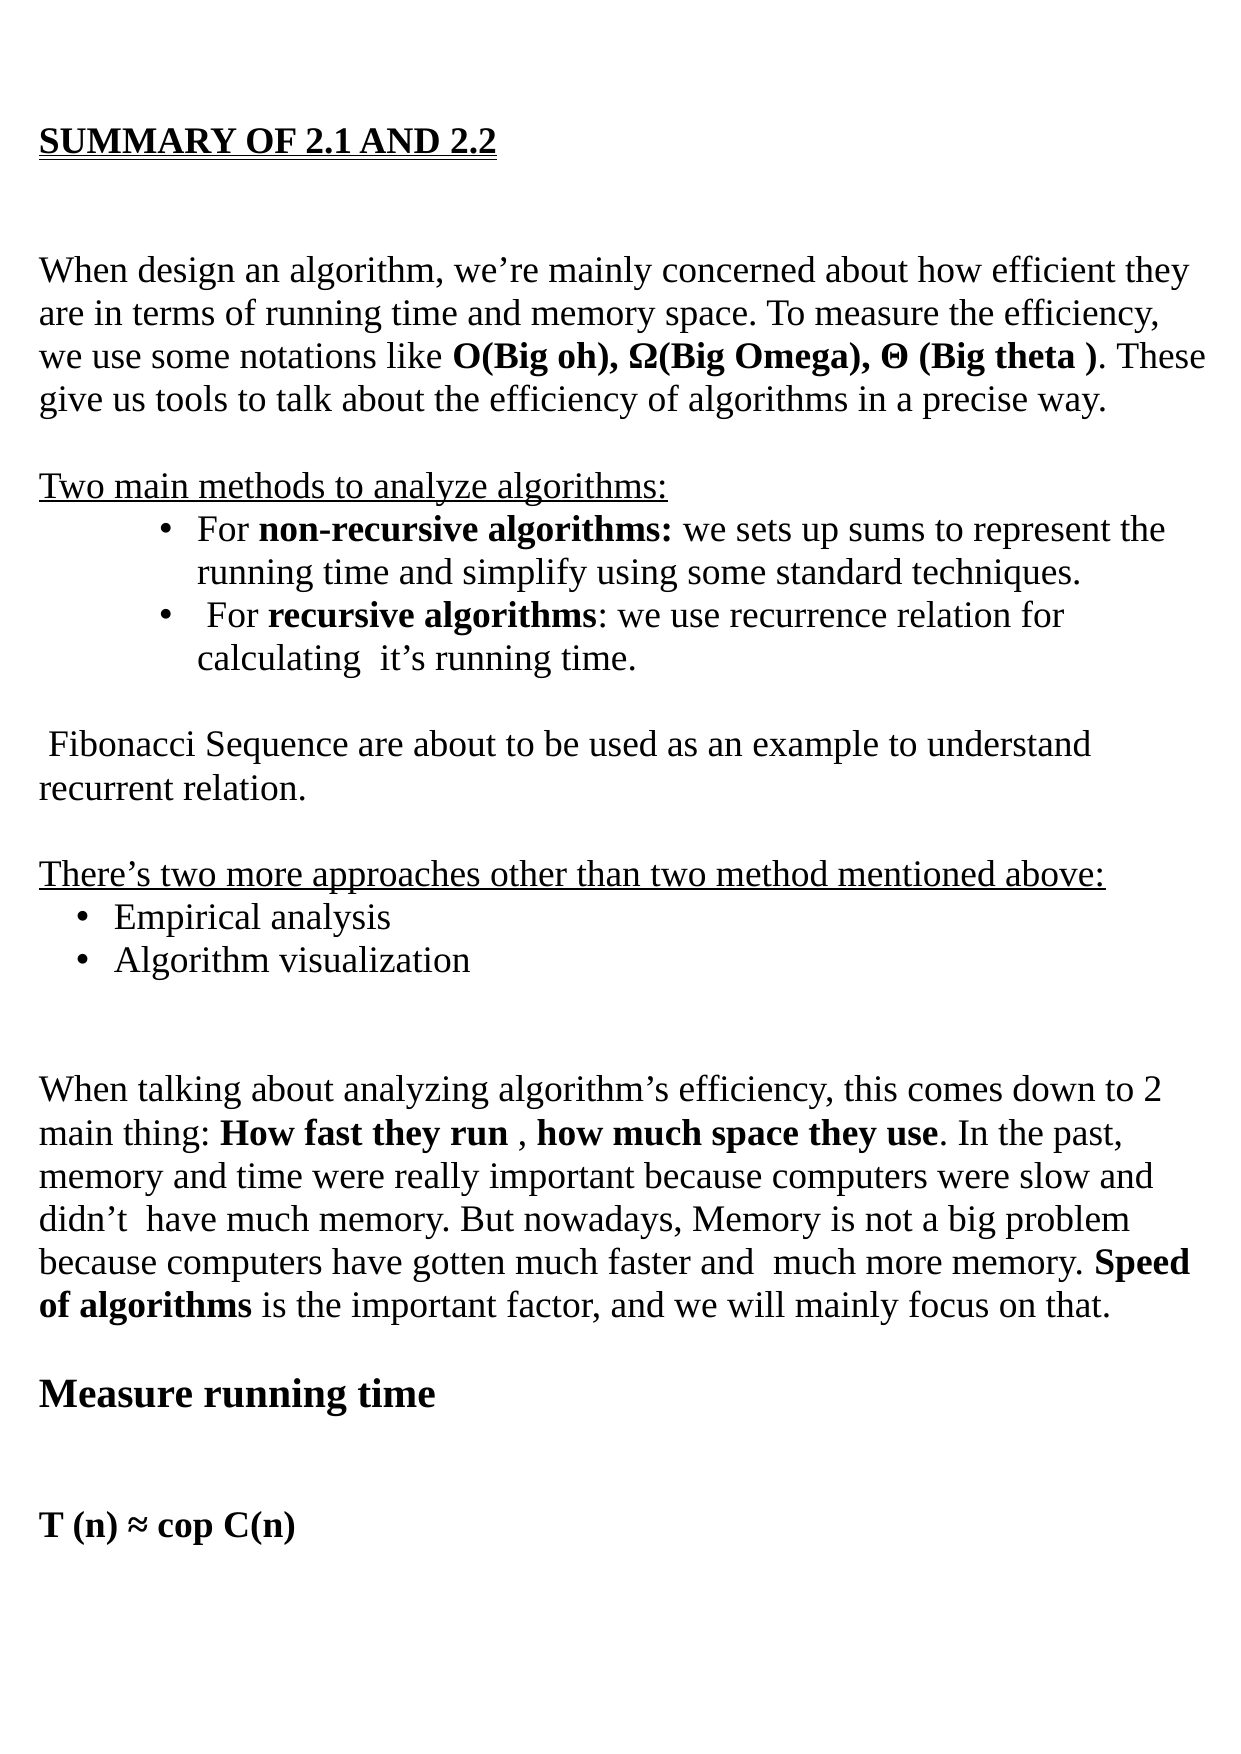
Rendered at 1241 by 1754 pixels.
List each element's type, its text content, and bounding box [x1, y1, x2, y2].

text SUMMARY OF 2.1 AND 2.2 [38, 118, 1240, 161]
list Empirical analysis [76, 894, 1212, 937]
text There’s two more approaches other than two method mentioned above: [38, 851, 1212, 894]
text T (n) ≈ cop C(n) [38, 1503, 1212, 1546]
text When design an algorithm, we’re mainly concerned about how efficient they are in terms of running time and memory space. To measure the efficiency, we use some notations like O(Big oh), Ω(Big Omega), Θ (Big theta ). These give us tools to talk about the efficiency of algorithms in a precise way. [38, 247, 1212, 420]
list For non-recursive algorithms: we sets up sums to represent the running time and simplify using some standard techniques. [159, 506, 1212, 592]
text Two main methods to analyze algorithms: [38, 463, 1212, 506]
list Algorithm visualization [76, 937, 1212, 981]
text When talking about analyzing algorithm’s efficiency, this comes down to 2 main thing: How fast they run , how much space they use. In the past, memory and time were really important because computers were slow and didn’t have much memory. But nowadays, Memory is not a big problem because computers have gotten much faster and much more memory. Speed of algorithms is the important factor, and we will mainly focus on that. [38, 1067, 1212, 1326]
text Measure running time [38, 1369, 1212, 1417]
text Fibonacci Sequence are about to be used as an example to understand recurrent relation. [38, 722, 1212, 808]
list For recursive algorithms: we use recurrence relation for calculating it’s running time. [159, 592, 1212, 679]
